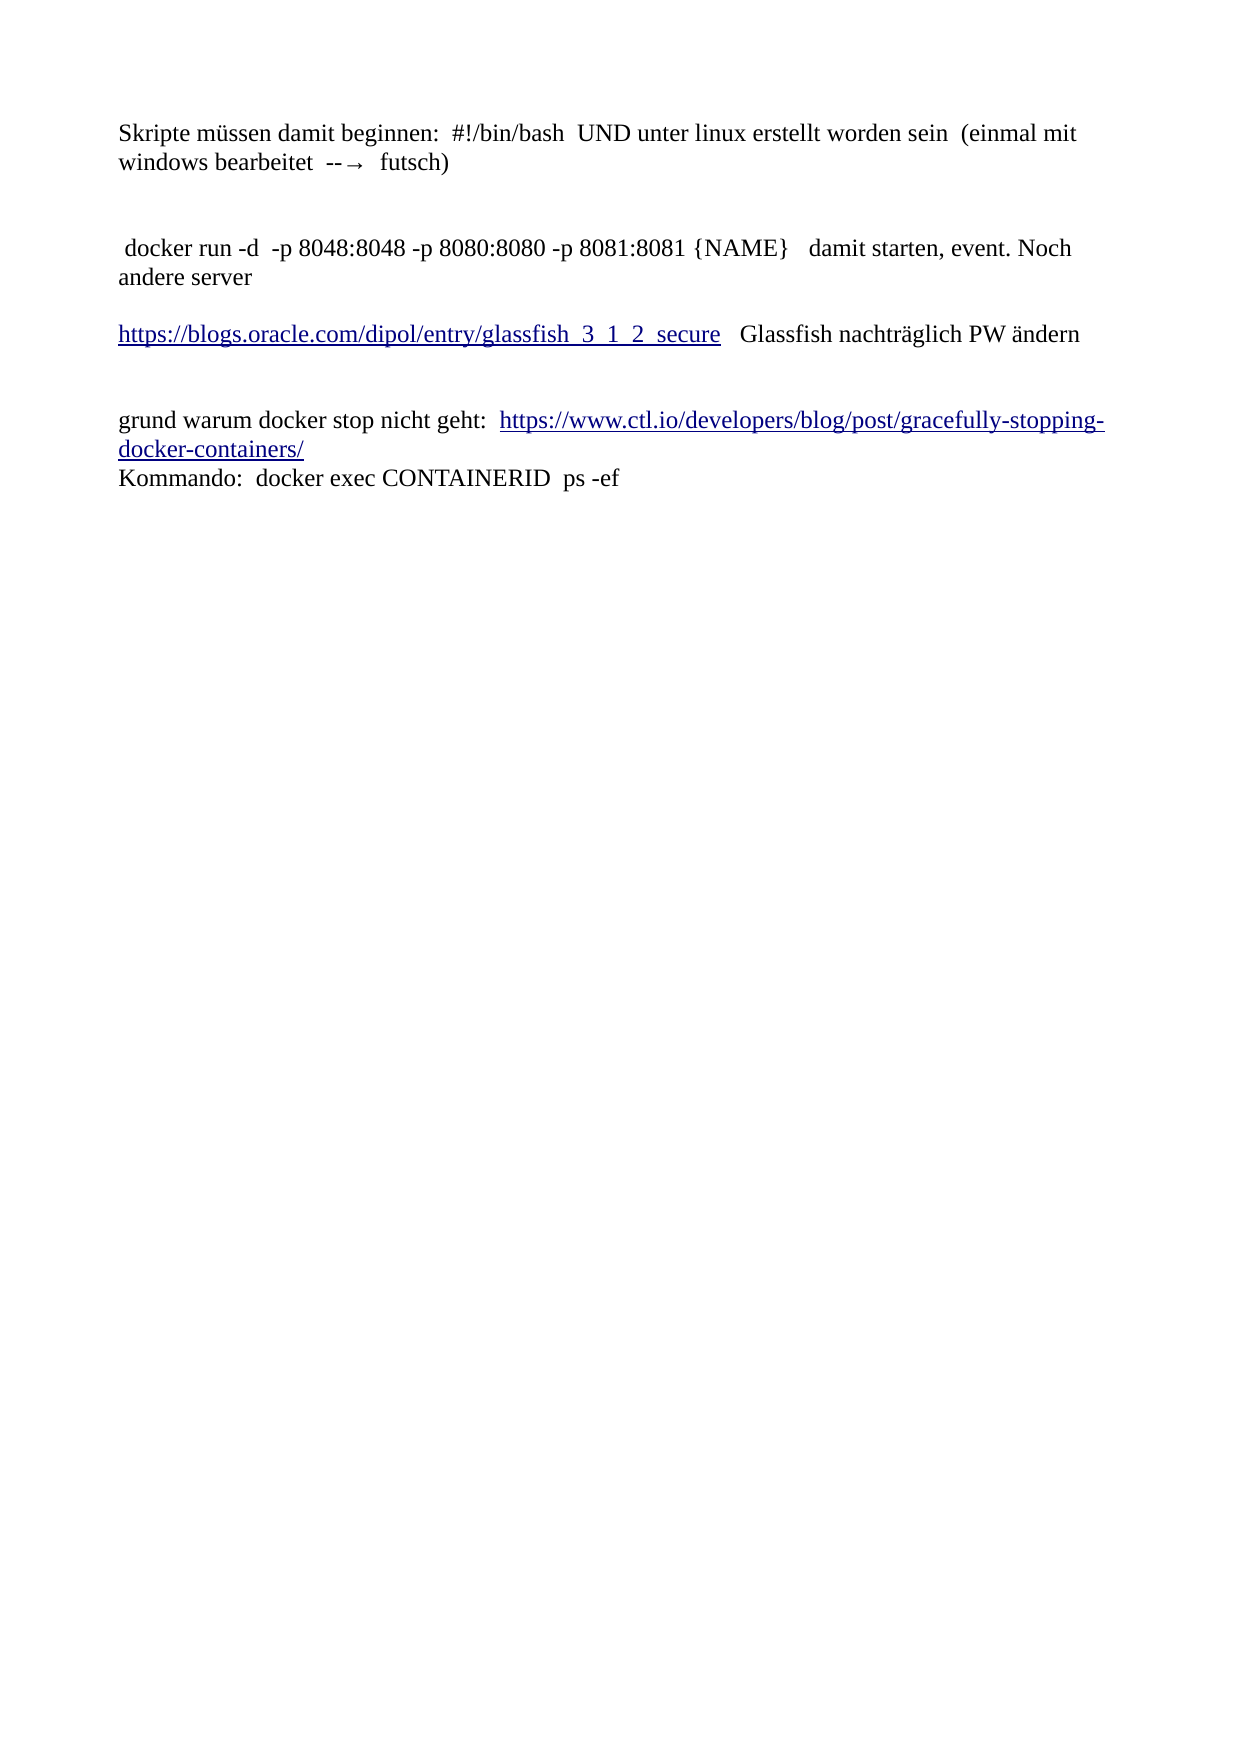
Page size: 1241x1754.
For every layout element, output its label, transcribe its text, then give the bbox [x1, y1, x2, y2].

text docker run -d -p 8048:8048 -p 8080:8080 -p 8081:8081 {NAME} damit starten, event. Noch andere server [118, 233, 1122, 291]
text grund warum docker stop nicht geht: https://www.ctl.io/developers/blog/post/gracefully-stopping-docker-containers/ [118, 406, 1122, 463]
text Skripte müssen damit beginnen: #!/bin/bash UND unter linux erstellt worden sein (einmal mit windows bearbeitet --→ futsch) [118, 118, 1122, 176]
text Kommando: docker exec CONTAINERID ps -ef [118, 463, 1122, 492]
text https://blogs.oracle.com/dipol/entry/glassfish_3_1_2_secure Glassfish nachträglich PW ändern [118, 319, 1122, 348]
